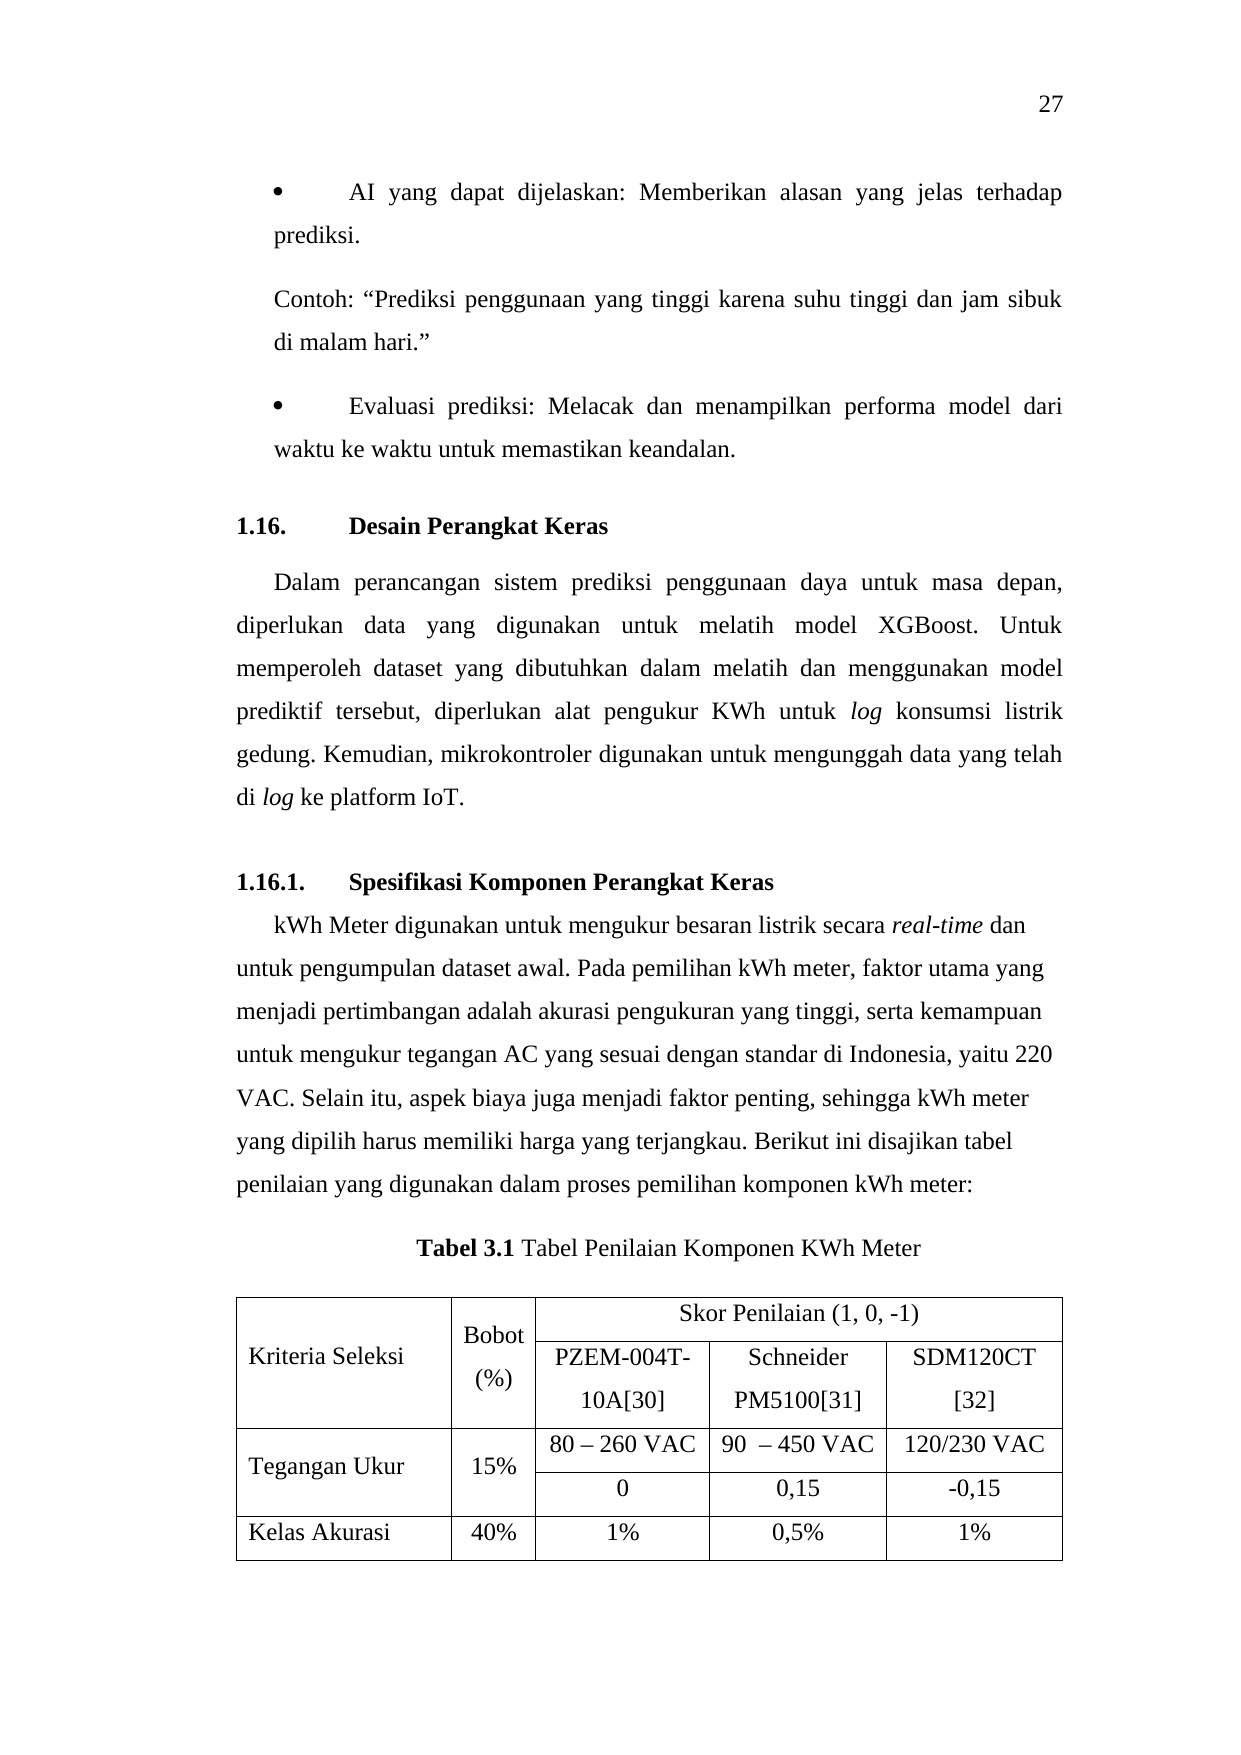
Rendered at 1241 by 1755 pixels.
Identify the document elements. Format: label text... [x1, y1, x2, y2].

table_header Skor Penilaian (1, 0, -1) [536, 1298, 1062, 1341]
text Dalam perancangan sistem prediksi penggunaan daya untuk masa depan, diperlukan data yang digunakan untuk melatih model XGBoost. Untuk memperoleh dataset yang dibutuhkan dalam melatih dan menggunakan model prediktif tersebut, diperlukan alat pengukur KWh untuk log konsumsi listrik gedung. Kemudian, mikrokontroler digunakan untuk mengunggah data yang telah di log ke platform IoT. [236, 567, 1063, 811]
table_cell 80 – 260 VAC [536, 1429, 709, 1472]
table_cell 0,15 [710, 1473, 886, 1516]
table_cell SDM120CT [32] [887, 1342, 1062, 1428]
table_cell 0 [536, 1473, 709, 1516]
table_cell Tegangan Ukur [237, 1429, 451, 1516]
list AI yang dapat dijelaskan: Memberikan alasan yang jelas terhadap prediksi. [274, 177, 1063, 249]
table_cell 1% [536, 1517, 709, 1560]
table_cell 15% [452, 1429, 535, 1516]
text Tabel 3.1 Tabel Penilaian Komponen KWh Meter [236, 1233, 1063, 1262]
list Contoh: “Prediksi penggunaan yang tinggi karena suhu tinggi dan jam sibuk di malam hari.” [274, 284, 1063, 356]
table_cell 90 – 450 VAC [710, 1429, 886, 1472]
table_cell 120/230 VAC [887, 1429, 1062, 1472]
table_cell PZEM-004T-10A[30] [536, 1342, 709, 1428]
text kWh Meter digunakan untuk mengukur besaran listrik secara real-time dan untuk pengumpulan dataset awal. Pada pemilihan kWh meter, faktor utama yang menjadi pertimbangan adalah akurasi pengukuran yang tinggi, serta kemampuan untuk mengukur tegangan AC yang sesuai dengan standar di Indonesia, yaitu 220 VAC. Selain itu, aspek biaya juga menjadi faktor penting, sehingga kWh meter yang dipilih harus memiliki harga yang terjangkau. Berikut ini disajikan tabel penilaian yang digunakan dalam proses pemilihan komponen kWh meter: [236, 910, 1063, 1198]
table_cell -0,15 [887, 1473, 1062, 1516]
table_header Kriteria Seleksi [237, 1298, 451, 1428]
subtitle Desain Perangkat Keras [236, 511, 1063, 540]
table_cell Kelas Akurasi [237, 1517, 451, 1560]
table_header Bobot (%) [452, 1298, 535, 1428]
list Evaluasi prediksi: Melacak dan menampilkan performa model dari waktu ke waktu untuk memastikan keandalan. [274, 391, 1063, 463]
table_cell 40% [452, 1517, 535, 1560]
subtitle Spesifikasi Komponen Perangkat Keras [236, 867, 1063, 896]
table_cell Schneider PM5100[31] [710, 1342, 886, 1428]
table_cell 0,5% [710, 1517, 886, 1560]
table_cell 1% [887, 1517, 1062, 1560]
